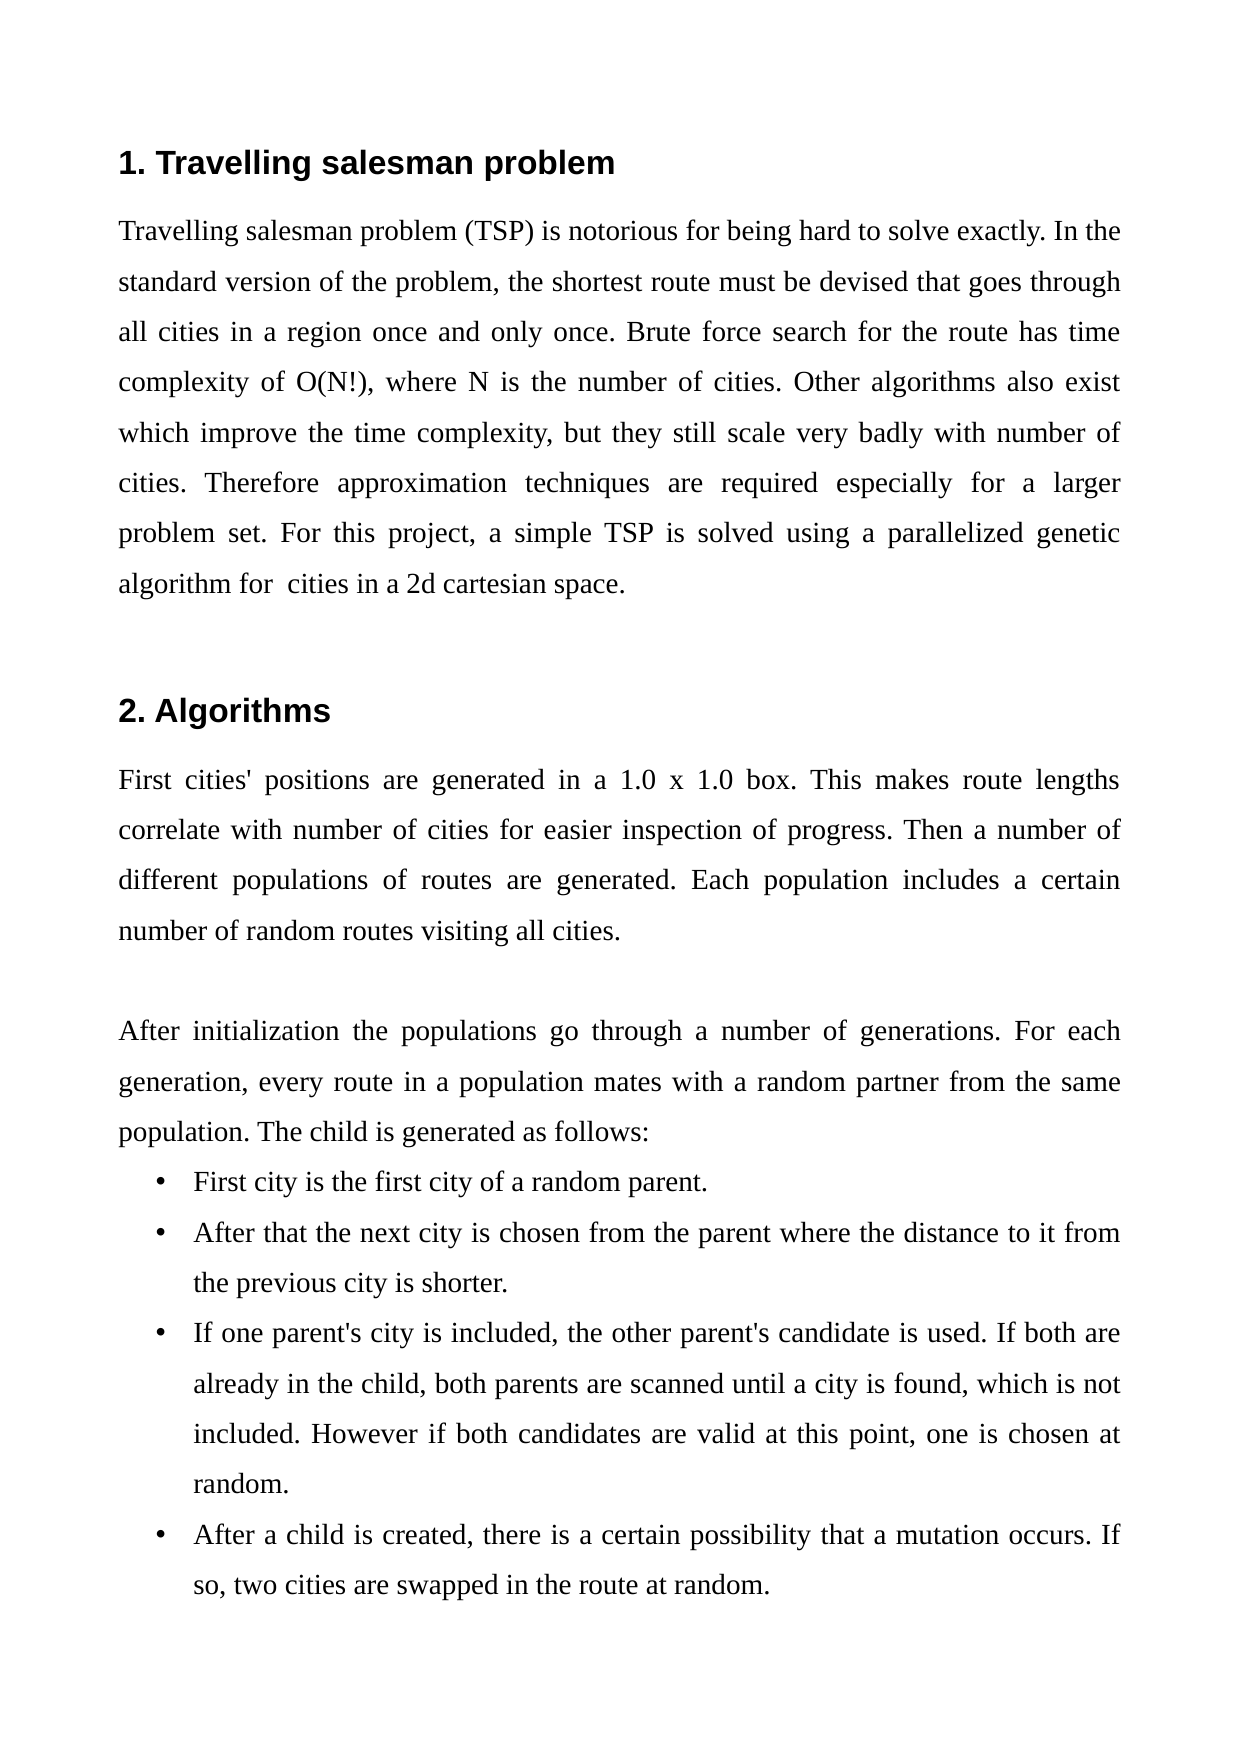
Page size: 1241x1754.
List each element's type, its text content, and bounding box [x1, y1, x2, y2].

text Travelling salesman problem (TSP) is notorious for being hard to solve exactly. In the standard version of the problem, the shortest route must be devised that goes through all cities in a region once and only once. Brute force search for the route has time complexity of O(N!), where N is the number of cities. Other algorithms also exist which improve the time complexity, but they still scale very badly with number of cities. Therefore approximation techniques are required especially for a larger problem set. For this project, a simple TSP is solved using a parallelized genetic algorithm for cities in a 2d cartesian space. [118, 213, 1122, 599]
text First cities' positions are generated in a 1.0 x 1.0 box. This makes route lengths correlate with number of cities for easier inspection of progress. Then a number of different populations of routes are generated. Each population includes a certain number of random routes visiting all cities. [118, 762, 1122, 946]
list After a child is created, there is a certain possibility that a mutation occurs. If so, two cities are swapped in the route at random. [156, 1517, 1122, 1601]
subtitle 1. Travelling salesman problem [118, 143, 1122, 182]
list If one parent's city is included, the other parent's candidate is used. If both are already in the child, both parents are scanned until a city is found, which is not included. However if both candidates are valid at this point, one is chosen at random. [156, 1315, 1122, 1500]
list After that the next city is chosen from the parent where the distance to it from the previous city is shorter. [156, 1215, 1122, 1299]
text After initialization the populations go through a number of generations. For each generation, every route in a population mates with a random partner from the same population. The child is generated as follows: [118, 1013, 1122, 1147]
subtitle 2. Algorithms [118, 691, 1122, 730]
list First city is the first city of a random parent. [156, 1164, 1122, 1198]
